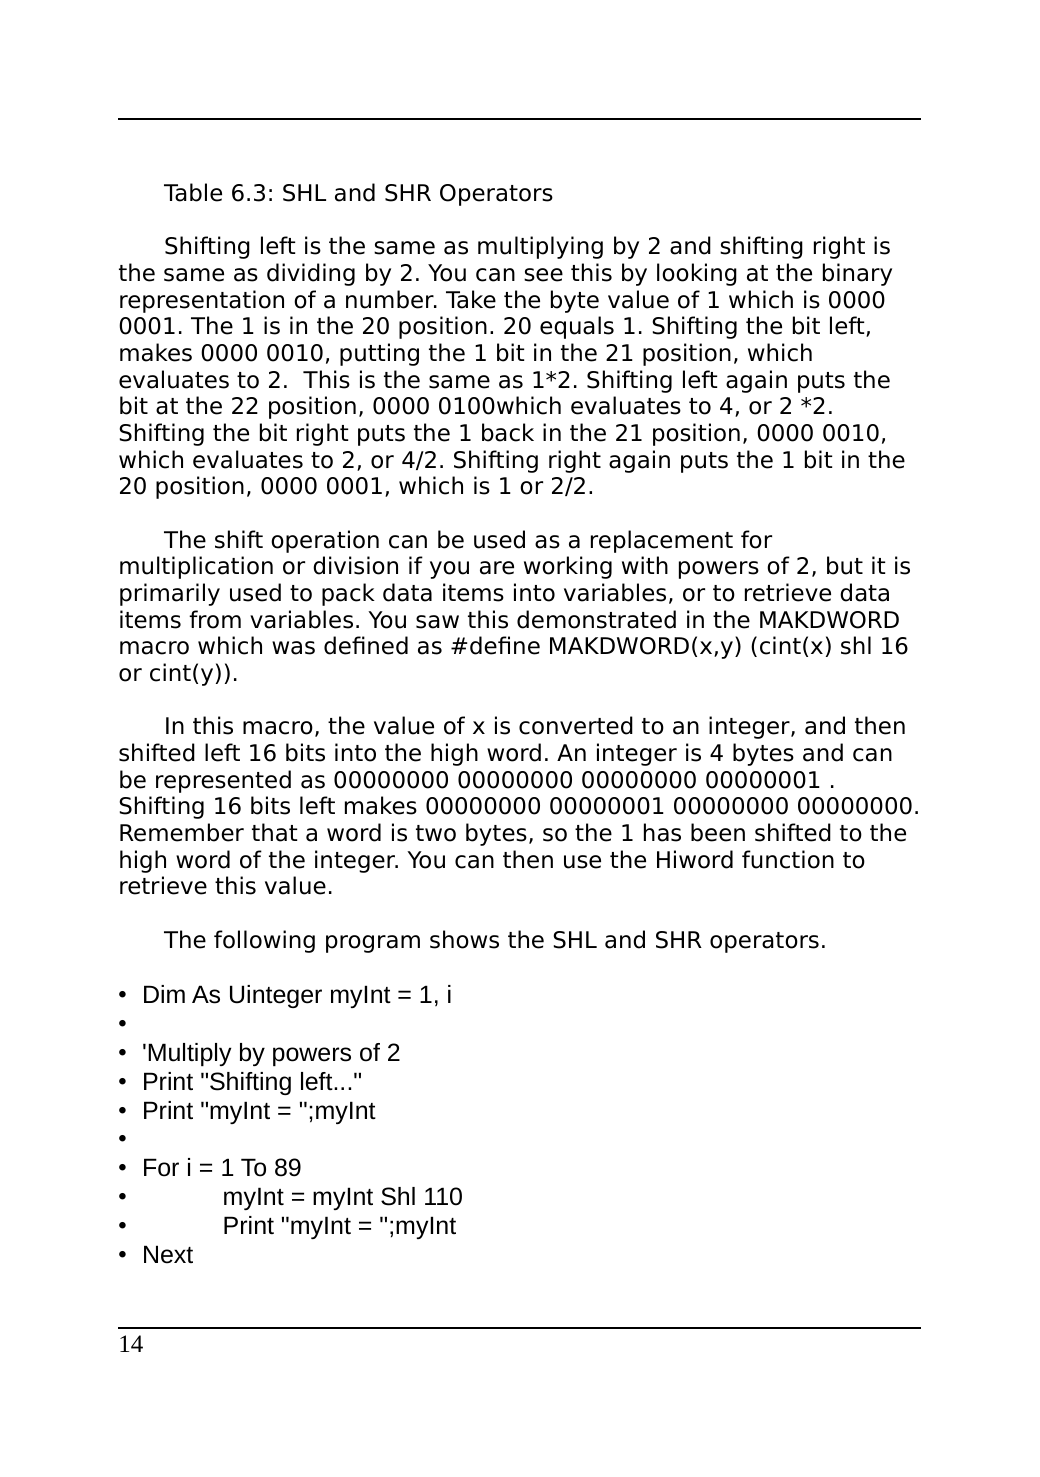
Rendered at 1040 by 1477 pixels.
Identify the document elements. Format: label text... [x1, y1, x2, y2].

text Shifting left is the same as multiplying by 2 and shifting right is the same as dividing by 2. You can see this by looking at the binary representation of a number. Take the byte value of 1 which is 0000 0001. The 1 is in the 20 position. 20 equals 1. Shifting the bit left, makes 0000 0010, putting the 1 bit in the 21 position, which evaluates to 2. This is the same as 1*2. Shifting left again puts the bit at the 22 position, 0000 0100which evaluates to 4, or 2 *2. Shifting the bit right puts the 1 back in the 21 position, 0000 0010, which evaluates to 2, or 4/2. Shifting right again puts the 1 bit in the 20 position, 0000 0001, which is 1 or 2/2. [118, 233, 921, 500]
text In this macro, the value of x is converted to an integer, and then shifted left 16 bits into the high word. An integer is 4 bytes and can be represented as 00000000 00000000 00000000 00000001 . Shifting 16 bits left makes 00000000 00000001 00000000 00000000. Remember that a word is two bytes, so the 1 has been shifted to the high word of the integer. You can then use the Hiword function to retrieve this value. [118, 713, 921, 900]
text Table 6.3: SHL and SHR Operators [118, 180, 921, 207]
text The shift operation can be used as a replacement for multiplication or division if you are working with powers of 2, but it is primarily used to pack data items into variables, or to retrieve data items from variables. You saw this demonstrated in the MAKDWORD macro which was defined as #define MAKDWORD(x,y) (cint(x) shl 16 or cint(y)). [118, 527, 921, 687]
text The following program shows the SHL and SHR operators. [118, 927, 921, 953]
table_header Dim As Uinteger myInt = 1, i 'Multiply by powers of 2 Print "Shifting left..." Print "myInt = ";myInt For i = 1 To 89 myInt = myInt Shl 110 Print "myInt = ";myInt Next Print 'Divide by powers of 2 Print "Shifting right..." Print "myInt = ";myInt For i = 1 To 817 myInt = myInt Shr 118 Print "myInt = ";myInt Next Sleep End [118, 980, 921, 1269]
